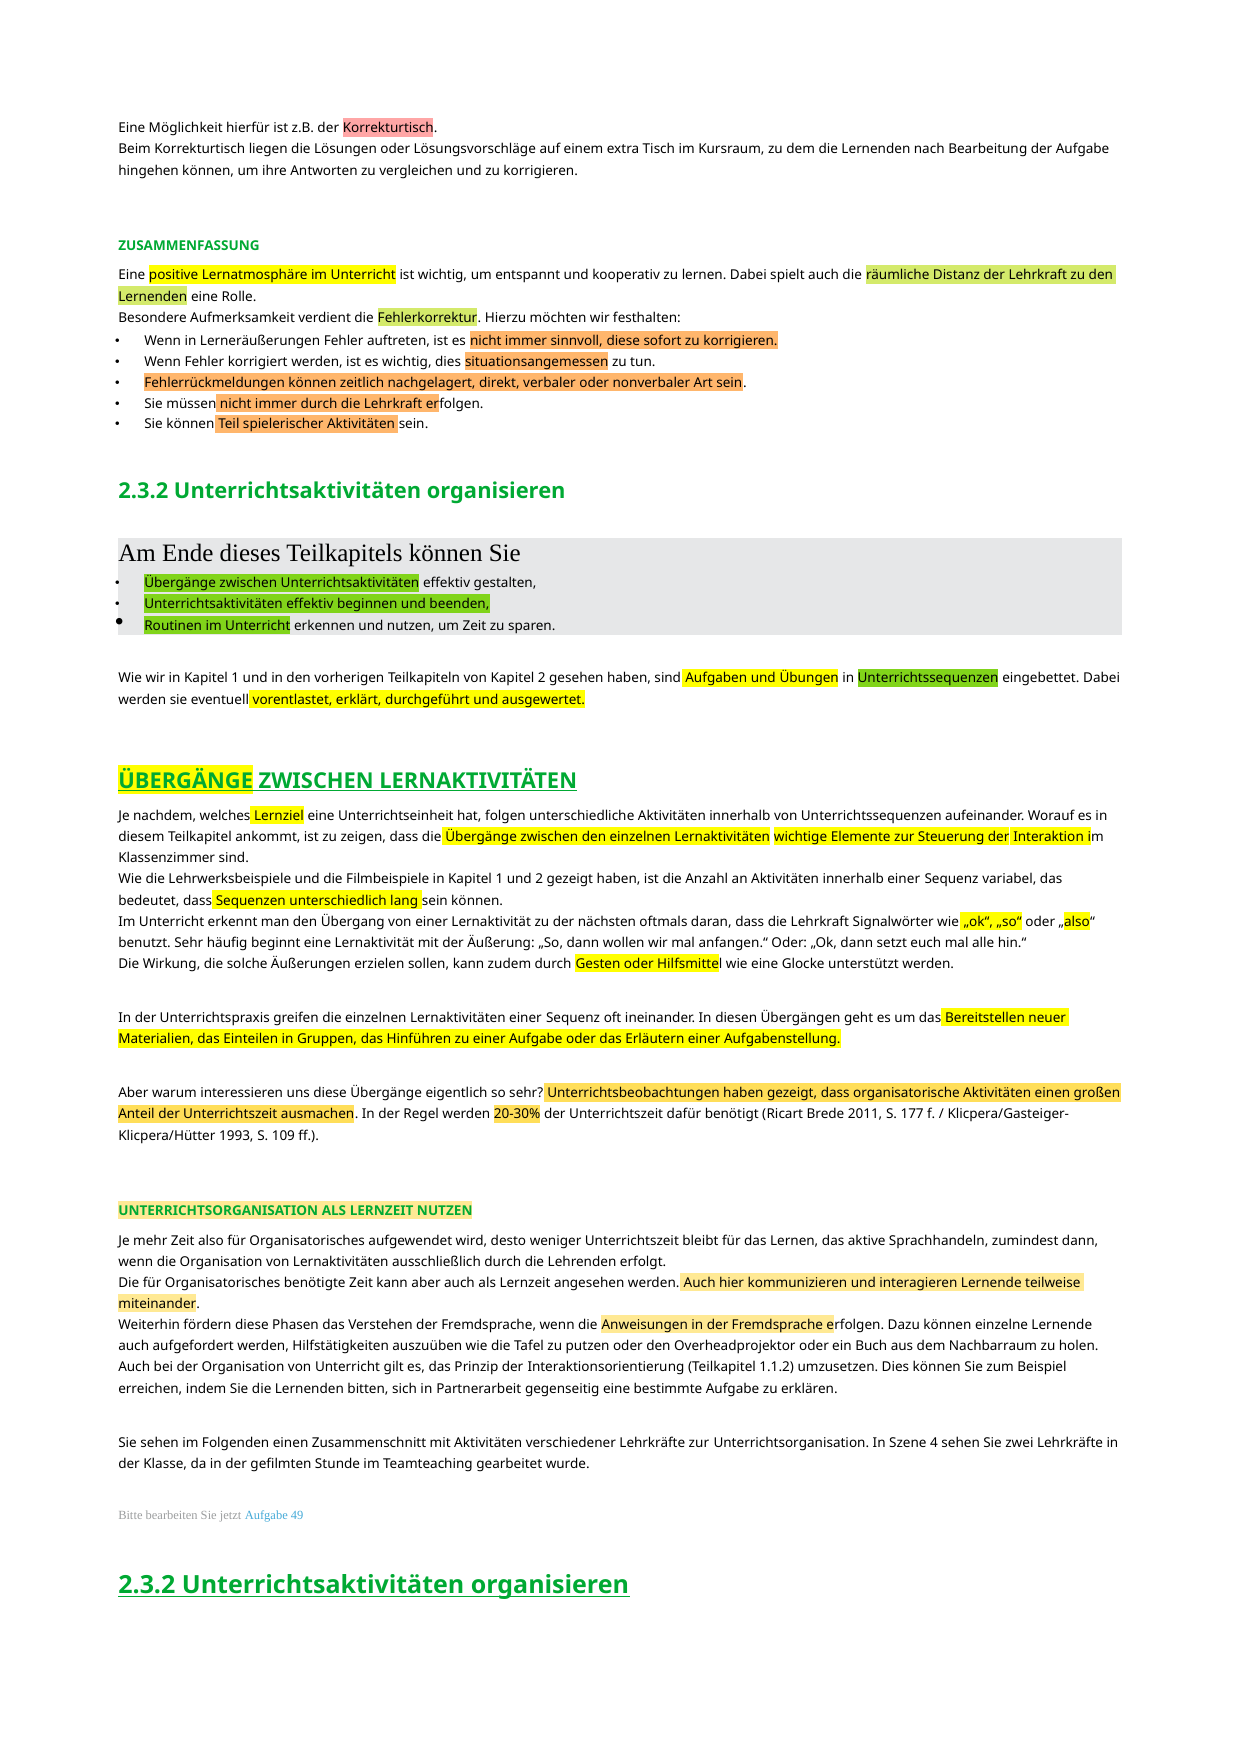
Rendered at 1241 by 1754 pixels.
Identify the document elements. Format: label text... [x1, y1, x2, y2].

text Bitte bearbeiten Sie jetzt Aufgabe 49 [118, 1508, 1122, 1522]
subtitle 2.3.2 Unterrichtsaktivitäten organisieren [118, 475, 1122, 505]
text Wie wir in Kapitel 1 und in den vorherigen Teilkapiteln von Kapitel 2 gesehen haben, sind Aufgaben und Übungen in Unterrichtssequenzen eingebettet. Dabei werden sie eventuell vorentlastet, erklärt, durchgeführt und ausgewertet. [118, 668, 1122, 708]
text Wie die Lehrwerksbeispiele und die Filmbeispiele in Kapitel 1 und 2 gezeigt haben, ist die Anzahl an Aktivitäten innerhalb einer Sequenz variabel, das bedeutet, dass Sequenzen unterschiedlich lang sein können. [118, 869, 1122, 909]
text Am Ende dieses Teilkapitels können Sie [118, 538, 1122, 567]
text Je mehr Zeit also für Organisatorisches aufgewendet wird, desto weniger Unterrichtszeit bleibt für das Lernen, das aktive Sprachhandeln, zumindest dann, wenn die Organisation von Lernaktivitäten ausschließlich durch die Lehrenden erfolgt. [118, 1231, 1122, 1270]
list Unterrichtsaktivitäten effektiv beginnen und beenden, [118, 592, 1122, 613]
subtitle 2.3.2 Unterrichtsaktivitäten organisieren [118, 1567, 1122, 1601]
list Sie müssen nicht immer durch die Lehrkraft erfolgen. [118, 391, 1122, 412]
text Die für Organisatorisches benötigte Zeit kann aber auch als Lernzeit angesehen werden. Auch hier kommunizieren und interagieren Lernende teilweise miteinander. [118, 1273, 1122, 1312]
text Im Unterricht erkennt man den Übergang von einer Lernaktivität zu der nächsten oftmals daran, dass die Lehrkraft Signalwörter wie „ok“, „so“ oder „also“ benutzt. Sehr häufig beginnt eine Lernaktivität mit der Äußerung: „So, dann wollen wir mal anfangen.“ Oder: „Ok, dann setzt euch mal alle hin.“ [118, 912, 1122, 951]
list Wenn in Lerneräußerungen Fehler auftreten, ist es nicht immer sinnvoll, diese sofort zu korrigieren. [118, 329, 1122, 349]
list Sie können Teil spielerischer Aktivitäten sein. [118, 412, 1122, 433]
text Eine positive Lernatmosphäre im Unterricht ist wichtig, um entspannt und kooperativ zu lernen. Dabei spielt auch die räumliche Distanz der Lehrkraft zu den Lernenden eine Rolle. [118, 265, 1122, 305]
text In der Unterrichtspraxis greifen die einzelnen Lernaktivitäten einer Sequenz oft ineinander. In diesen Übergängen geht es um das Bereitstellen neuer Materialien, das Einteilen in Gruppen, das Hinführen zu einer Aufgabe oder das Erläutern einer Aufgabenstellung. [118, 1008, 1122, 1048]
subtitle ÜBERGÄNGE ZWISCHEN LERNAKTIVITÄTEN [118, 764, 1122, 794]
text Die Wirkung, die solche Äußerungen erzielen sollen, kann zudem durch Gesten oder Hilfsmittel wie eine Glocke unterstützt werden. [118, 954, 1122, 972]
text Eine Möglichkeit hierfür ist z.B. der Korrekturtisch. [118, 118, 1122, 137]
text Sie sehen im Folgenden einen Zusammenschnitt mit Aktivitäten verschiedener Lehrkräfte zur Unterrichtsorganisation. In Szene 4 sehen Sie zwei Lehrkräfte in der Klasse, da in der gefilmten Stunde im Teamteaching gearbeitet wurde. [118, 1433, 1122, 1472]
subtitle ZUSAMMENFASSUNG [118, 235, 1122, 254]
text Auch bei der Organisation von Unterricht gilt es, das Prinzip der Interaktionsorientierung (Teilkapitel 1.1.2) umzusetzen. Dies können Sie zum Beispiel erreichen, indem Sie die Lernenden bitten, sich in Partnerarbeit gegenseitig eine bestimmte Aufgabe zu erklären. [118, 1357, 1122, 1397]
text Beim Korrekturtisch liegen die Lösungen oder Lösungsvorschläge auf einem extra Tisch im Kursraum, zu dem die Lernenden nach Bearbeitung der Aufgabe hingehen können, um ihre Antworten zu vergleichen und zu korrigieren. [118, 139, 1122, 179]
list Übergänge zwischen Unterrichtsaktivitäten effektiv gestalten, [118, 571, 1122, 592]
text Weiterhin fördern diese Phasen das Verstehen der Fremdsprache, wenn die Anweisungen in der Fremdsprache erfolgen. Dazu können einzelne Lernende auch aufgefordert werden, Hilfstätigkeiten auszuüben wie die Tafel zu putzen oder den Overheadprojektor oder ein Buch aus dem Nachbarraum zu holen. [118, 1315, 1122, 1355]
text Je nachdem, welches Lernziel eine Unterrichtseinheit hat, folgen unterschiedliche Aktivitäten innerhalb von Unterrichtssequenzen aufeinander. Worauf es in diesem Teilkapitel ankommt, ist zu zeigen, dass die Übergänge zwischen den einzelnen Lernaktivitäten wichtige Elemente zur Steuerung der Interaktion im Klassenzimmer sind. [118, 806, 1122, 867]
text Aber warum interessieren uns diese Übergänge eigentlich so sehr? Unterrichtsbeobachtungen haben gezeigt, dass organisatorische Aktivitäten einen großen Anteil der Unterrichtszeit ausmachen. In der Regel werden 20-30% der Unterrichtszeit dafür benötigt (Ricart Brede 2011, S. 177 f. / Klicpera/Gasteiger-Klicpera/Hütter 1993, S. 109 ff.). [118, 1083, 1122, 1144]
list Wenn Fehler korrigiert werden, ist es wichtig, dies situationsangemessen zu tun. [118, 349, 1122, 370]
list Fehlerrückmeldungen können zeitlich nachgelagert, direkt, verbaler oder nonverbaler Art sein. [118, 370, 1122, 391]
list Routinen im Unterricht erkennen und nutzen, um Zeit zu sparen. [118, 613, 1122, 635]
subtitle UNTERRICHTSORGANISATION ALS LERNZEIT NUTZEN [118, 1201, 1122, 1219]
text Besondere Aufmerksamkeit verdient die Fehlerkorrektur. Hierzu möchten wir festhalten: [118, 308, 1122, 326]
